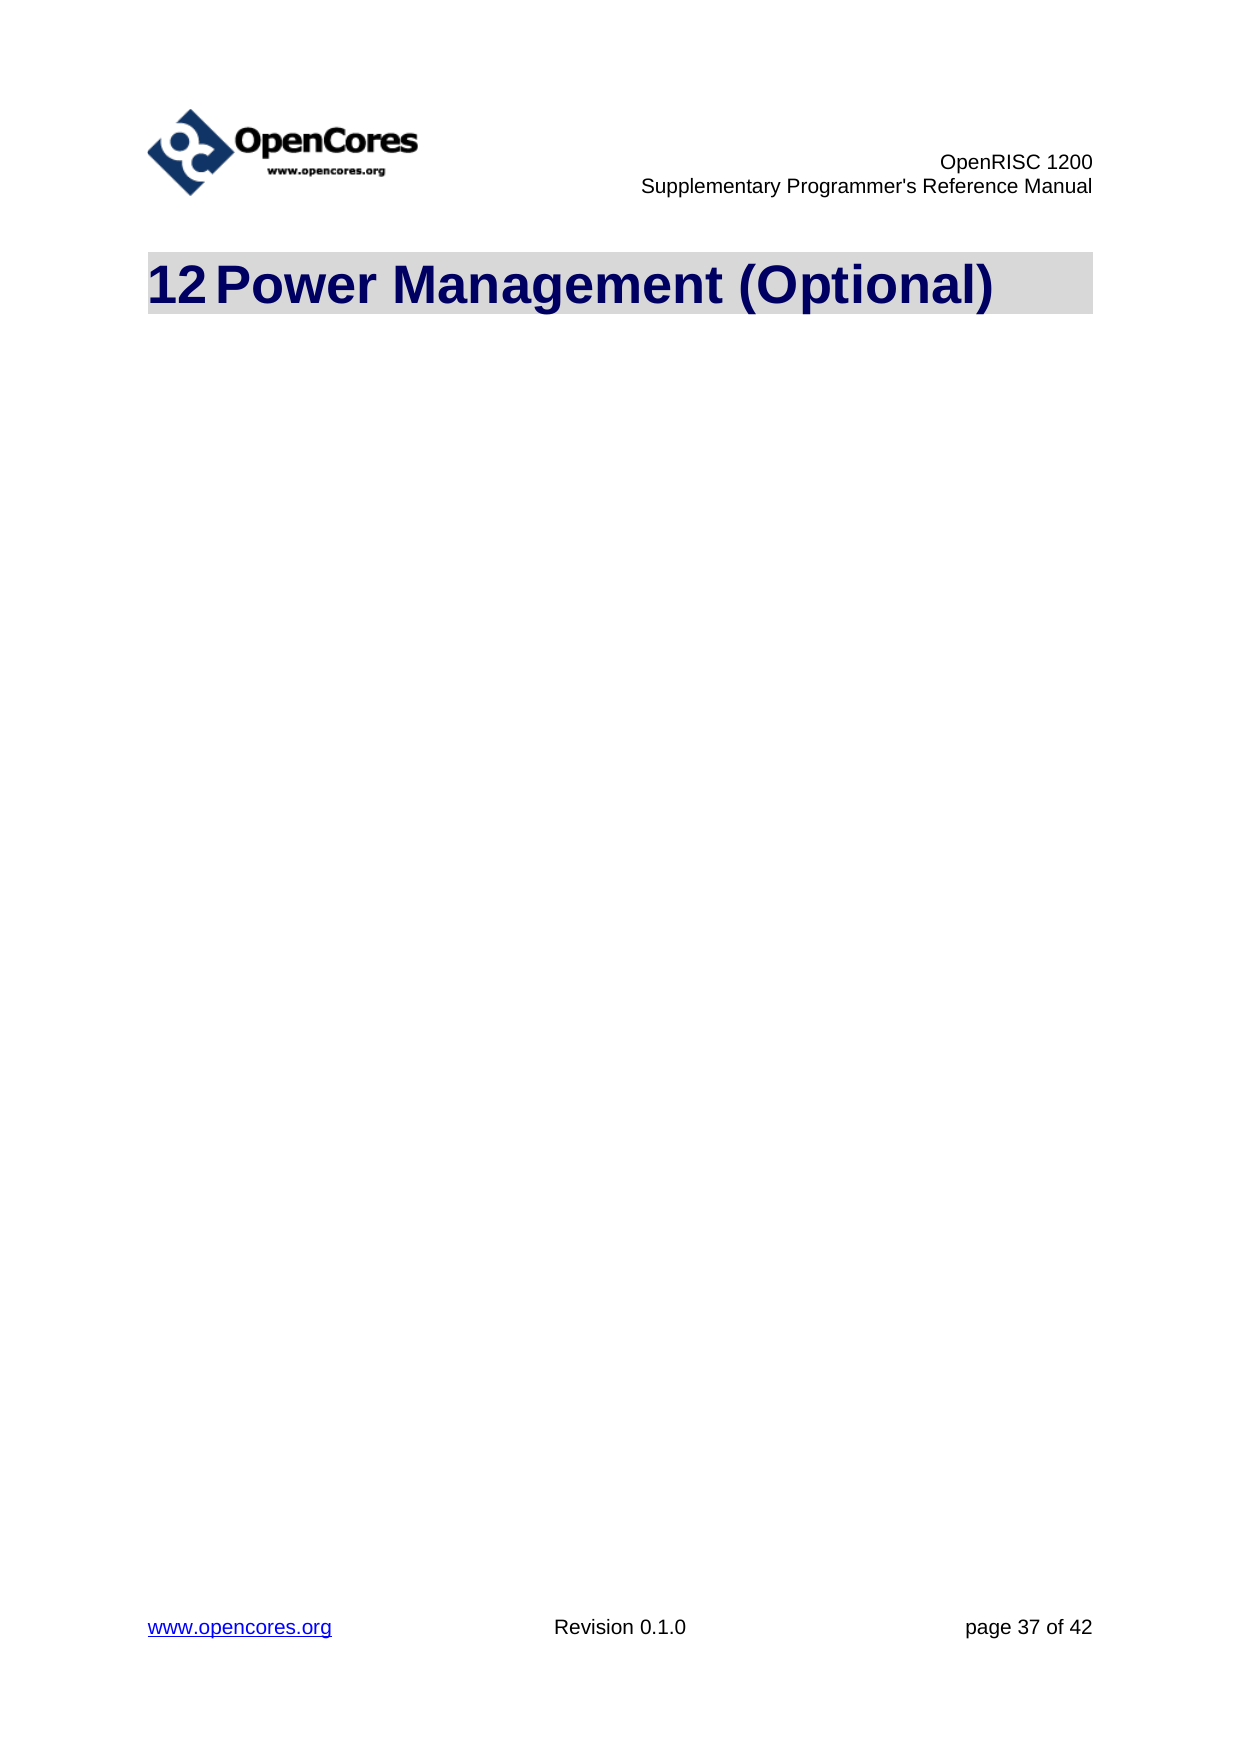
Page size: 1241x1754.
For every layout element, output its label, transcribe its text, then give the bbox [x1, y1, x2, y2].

picture [147, 109, 418, 196]
subtitle Power Management (Optional) [148, 252, 1093, 314]
